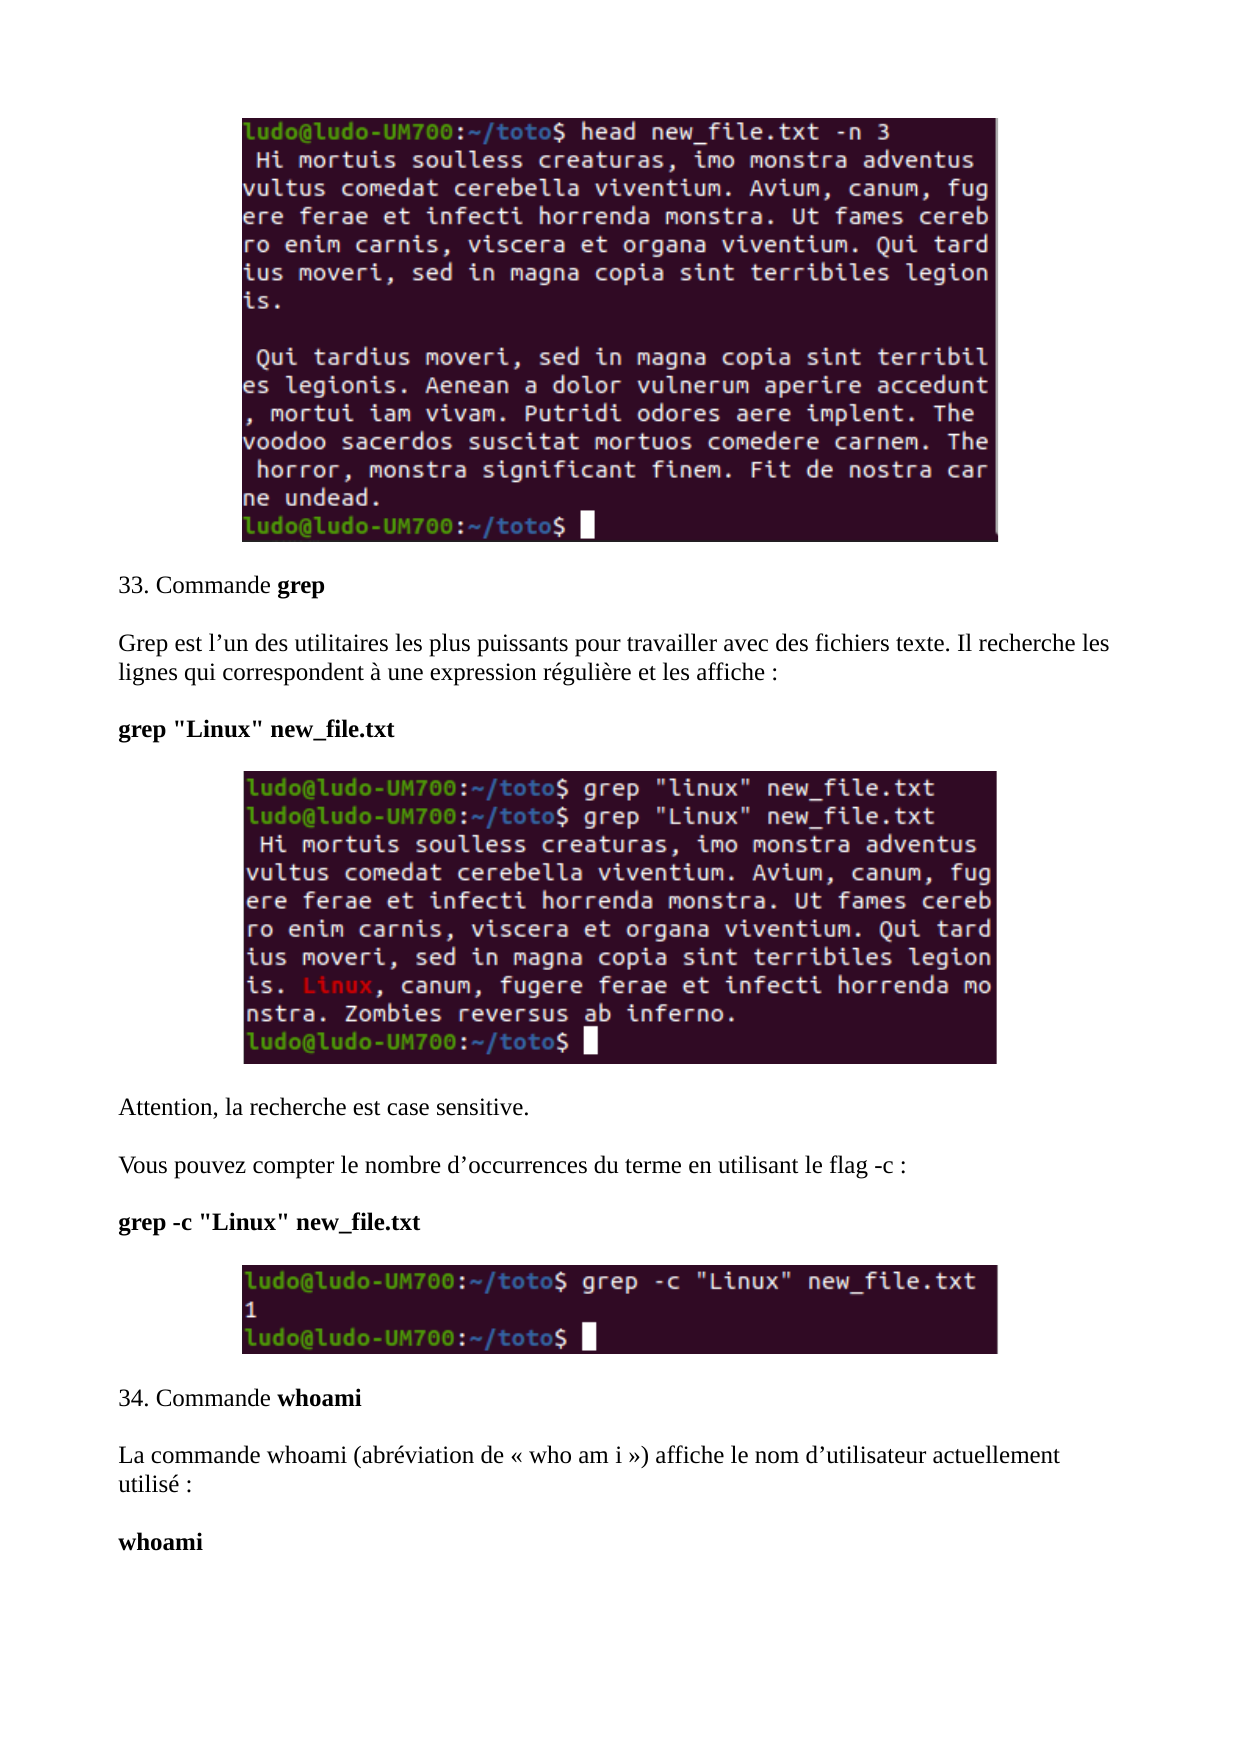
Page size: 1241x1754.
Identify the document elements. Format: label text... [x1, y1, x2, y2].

text Attention, la recherche est case sensitive. [118, 1092, 1122, 1121]
text Grep est l’un des utilitaires les plus puissants pour travailler avec des fichiers texte. Il recherche les lignes qui correspondent à une expression régulière et les affiche : [118, 628, 1122, 685]
picture [242, 118, 999, 542]
text 33. Commande grep [118, 570, 1122, 599]
picture [242, 1265, 999, 1354]
text grep -c "Linux" new_file.txt [118, 1207, 1122, 1236]
text Vous pouvez compter le nombre d’occurrences du terme en utilisant le flag -c : [118, 1150, 1122, 1179]
text La commande whoami (abréviation de « who am i ») affiche le nom d’utilisateur actuellement utilisé : [118, 1440, 1122, 1498]
text 34. Commande whoami [118, 1383, 1122, 1412]
text whoami [118, 1527, 1122, 1555]
text grep "Linux" new_file.txt [118, 714, 1122, 743]
picture [243, 771, 997, 1064]
